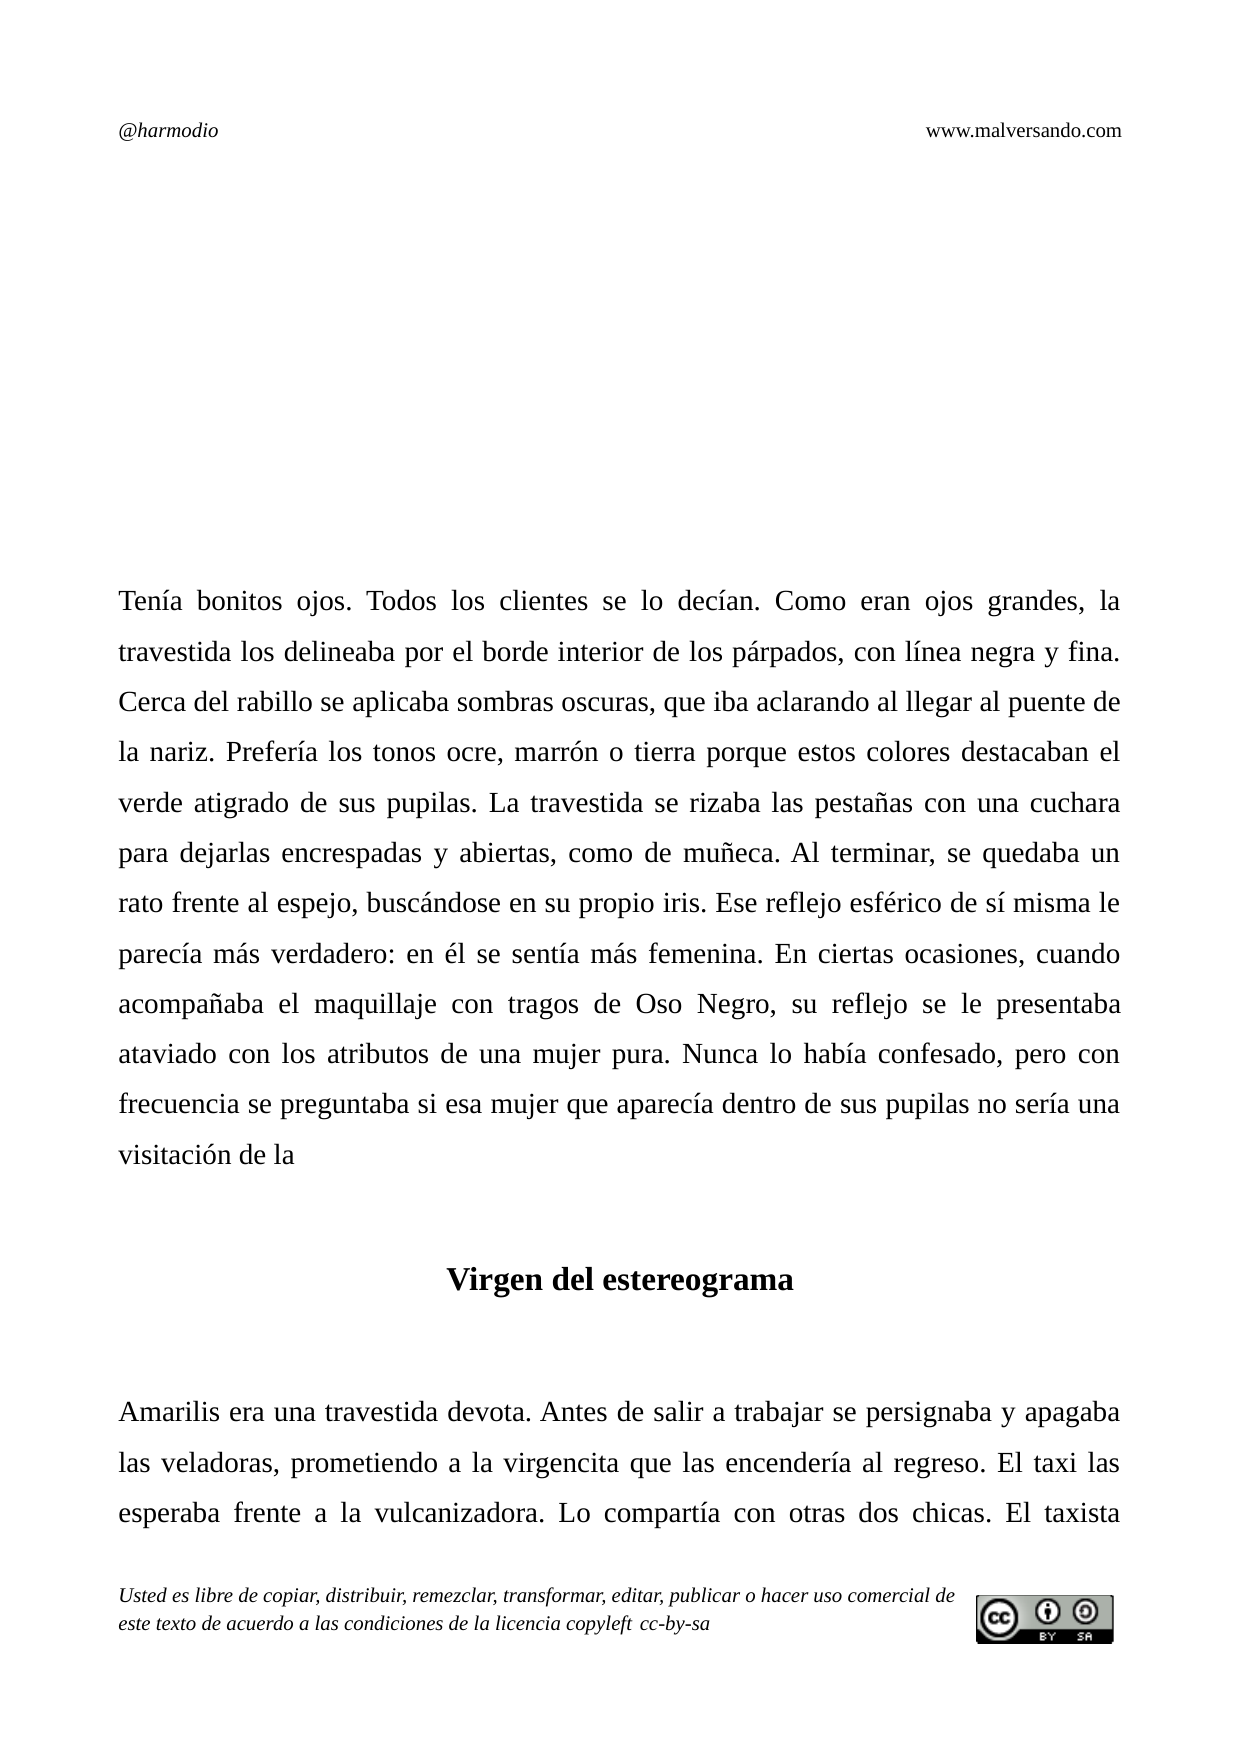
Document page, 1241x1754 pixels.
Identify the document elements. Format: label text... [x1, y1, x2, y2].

text Amarilis era una travestida devota. Antes de salir a trabajar se persignaba y apagaba las veladoras, prometiendo a la virgencita que las encendería al regreso. El taxi las esperaba frente a la vulcanizadora. Lo compartía con otras dos chicas. El taxista [118, 1394, 1122, 1529]
text Virgen del estereograma [118, 1259, 1122, 1297]
picture [976, 1595, 1114, 1644]
text Tenía bonitos ojos. Todos los clientes se lo decían. Como eran ojos grandes, la travestida los delineaba por el borde interior de los párpados, con línea negra y fina. Cerca del rabillo se aplicaba sombras oscuras, que iba aclarando al llegar al puente de la nariz. Prefería los tonos ocre, marrón o tierra porque estos colores destacaban el verde atigrado de sus pupilas. La travestida se rizaba las pestañas con una cuchara para dejarlas encrespadas y abiertas, como de muñeca. Al terminar, se quedaba un rato frente al espejo, buscándose en su propio iris. Ese reflejo esférico de sí misma le parecía más verdadero: en él se sentía más femenina. En ciertas ocasiones, cuando acompañaba el maquillaje con tragos de Oso Negro, su reflejo se le presentaba ataviado con los atributos de una mujer pura. Nunca lo había confesado, pero con frecuencia se preguntaba si esa mujer que aparecía dentro de sus pupilas no sería una visitación de la [118, 583, 1122, 1171]
